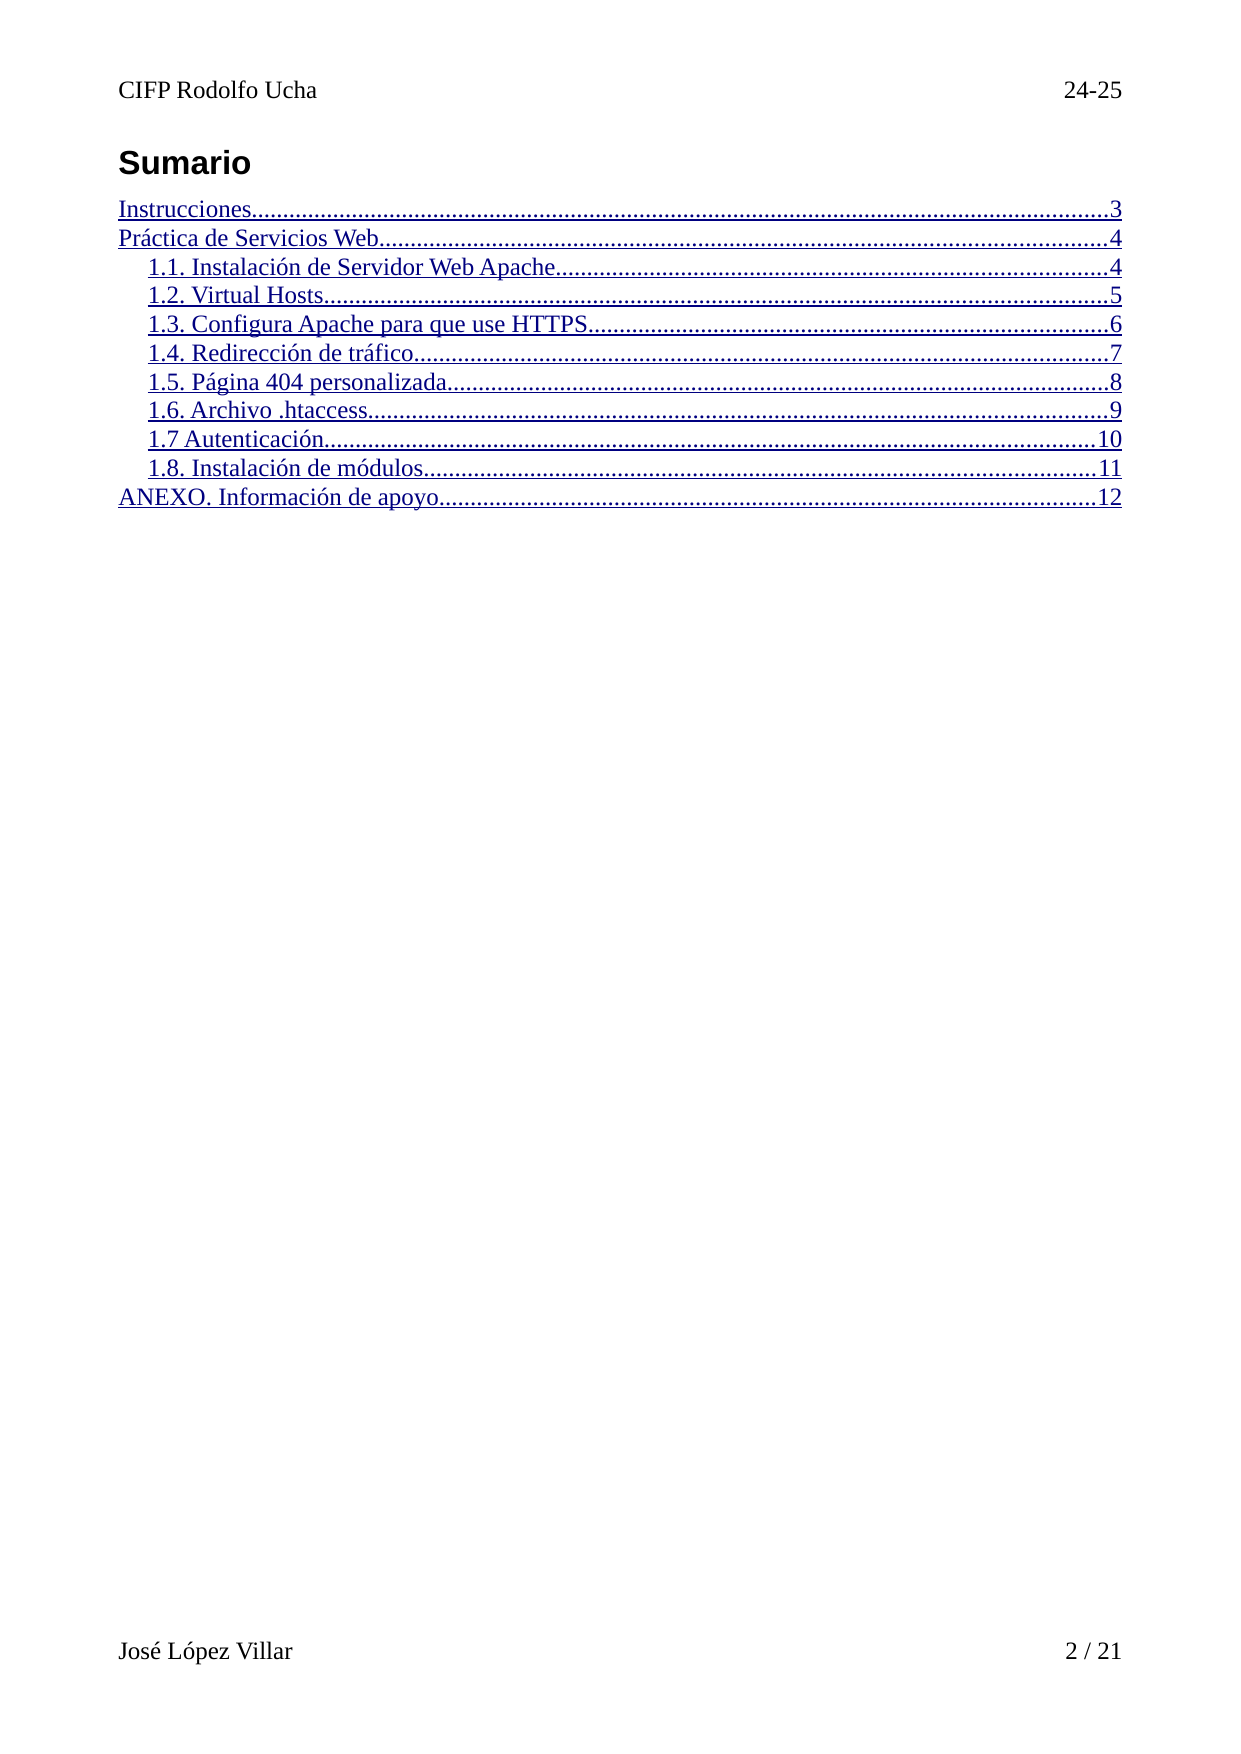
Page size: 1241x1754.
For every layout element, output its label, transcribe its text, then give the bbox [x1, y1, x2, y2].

subtitle Sumario [118, 143, 1122, 182]
text 1.8. Instalación de módulos 11 [148, 453, 1122, 478]
text 1.1. Instalación de Servidor Web Apache 4 [148, 252, 1122, 277]
text 1.5. Página 404 personalizada 8 [148, 367, 1122, 392]
text 1.3. Configura Apache para que use HTTPS 6 [148, 309, 1122, 334]
text Instrucciones 3 [118, 194, 1122, 219]
text 1.7 Autenticación 10 [148, 424, 1122, 449]
text 1.4. Redirección de tráfico 7 [148, 338, 1122, 363]
text 1.6. Archivo .htaccess 9 [148, 395, 1122, 420]
text 1.2. Virtual Hosts 5 [148, 280, 1122, 305]
text Práctica de Servicios Web 4 [118, 223, 1122, 248]
text ANEXO. Información de apoyo. 12 [118, 482, 1122, 507]
